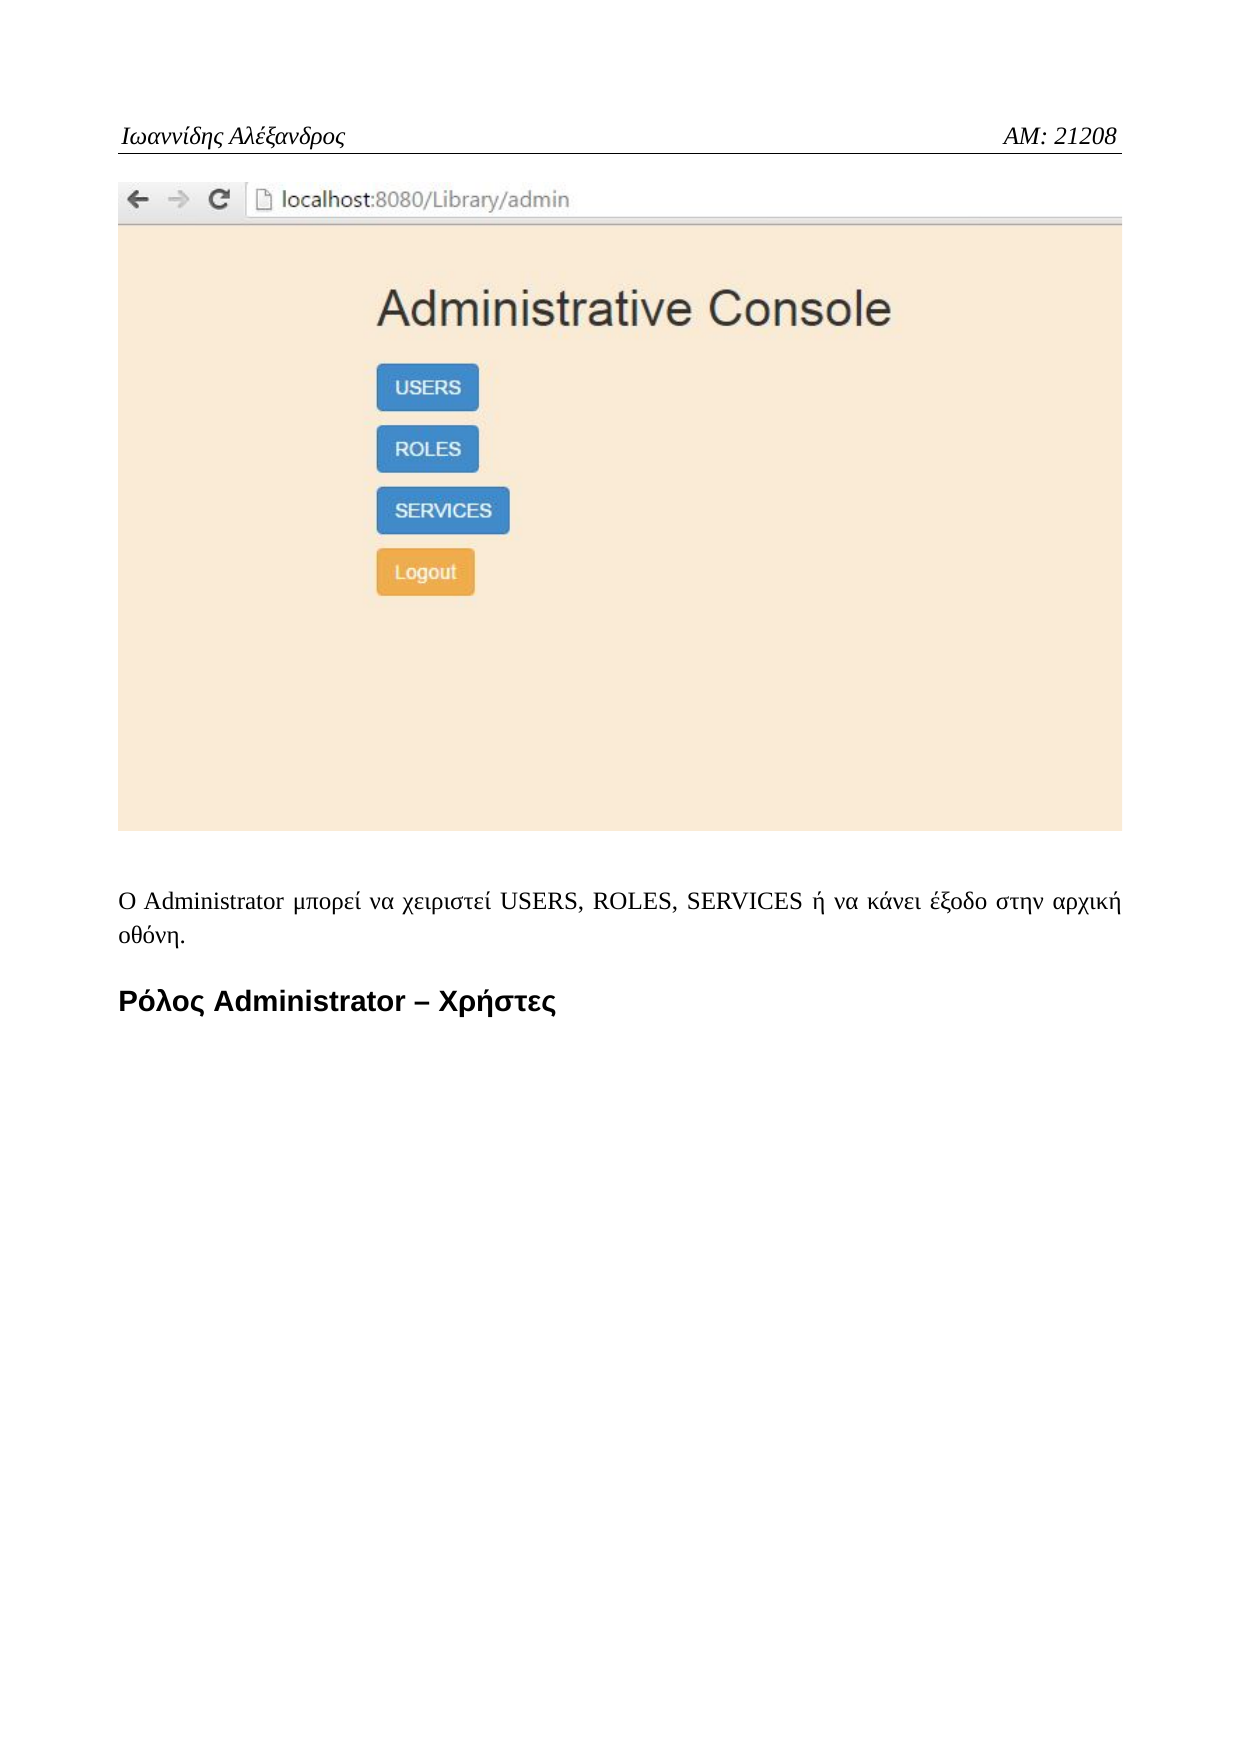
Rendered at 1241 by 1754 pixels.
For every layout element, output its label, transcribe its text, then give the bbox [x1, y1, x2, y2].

subtitle Ρόλος Administrator – Χρήστες [118, 984, 1122, 1018]
text O Administrator μπορεί να χειριστεί USERS, ROLES, SERVICES ή να κάνει έξοδο στην αρχική οθόνη. [118, 886, 1122, 949]
picture [118, 182, 1123, 831]
